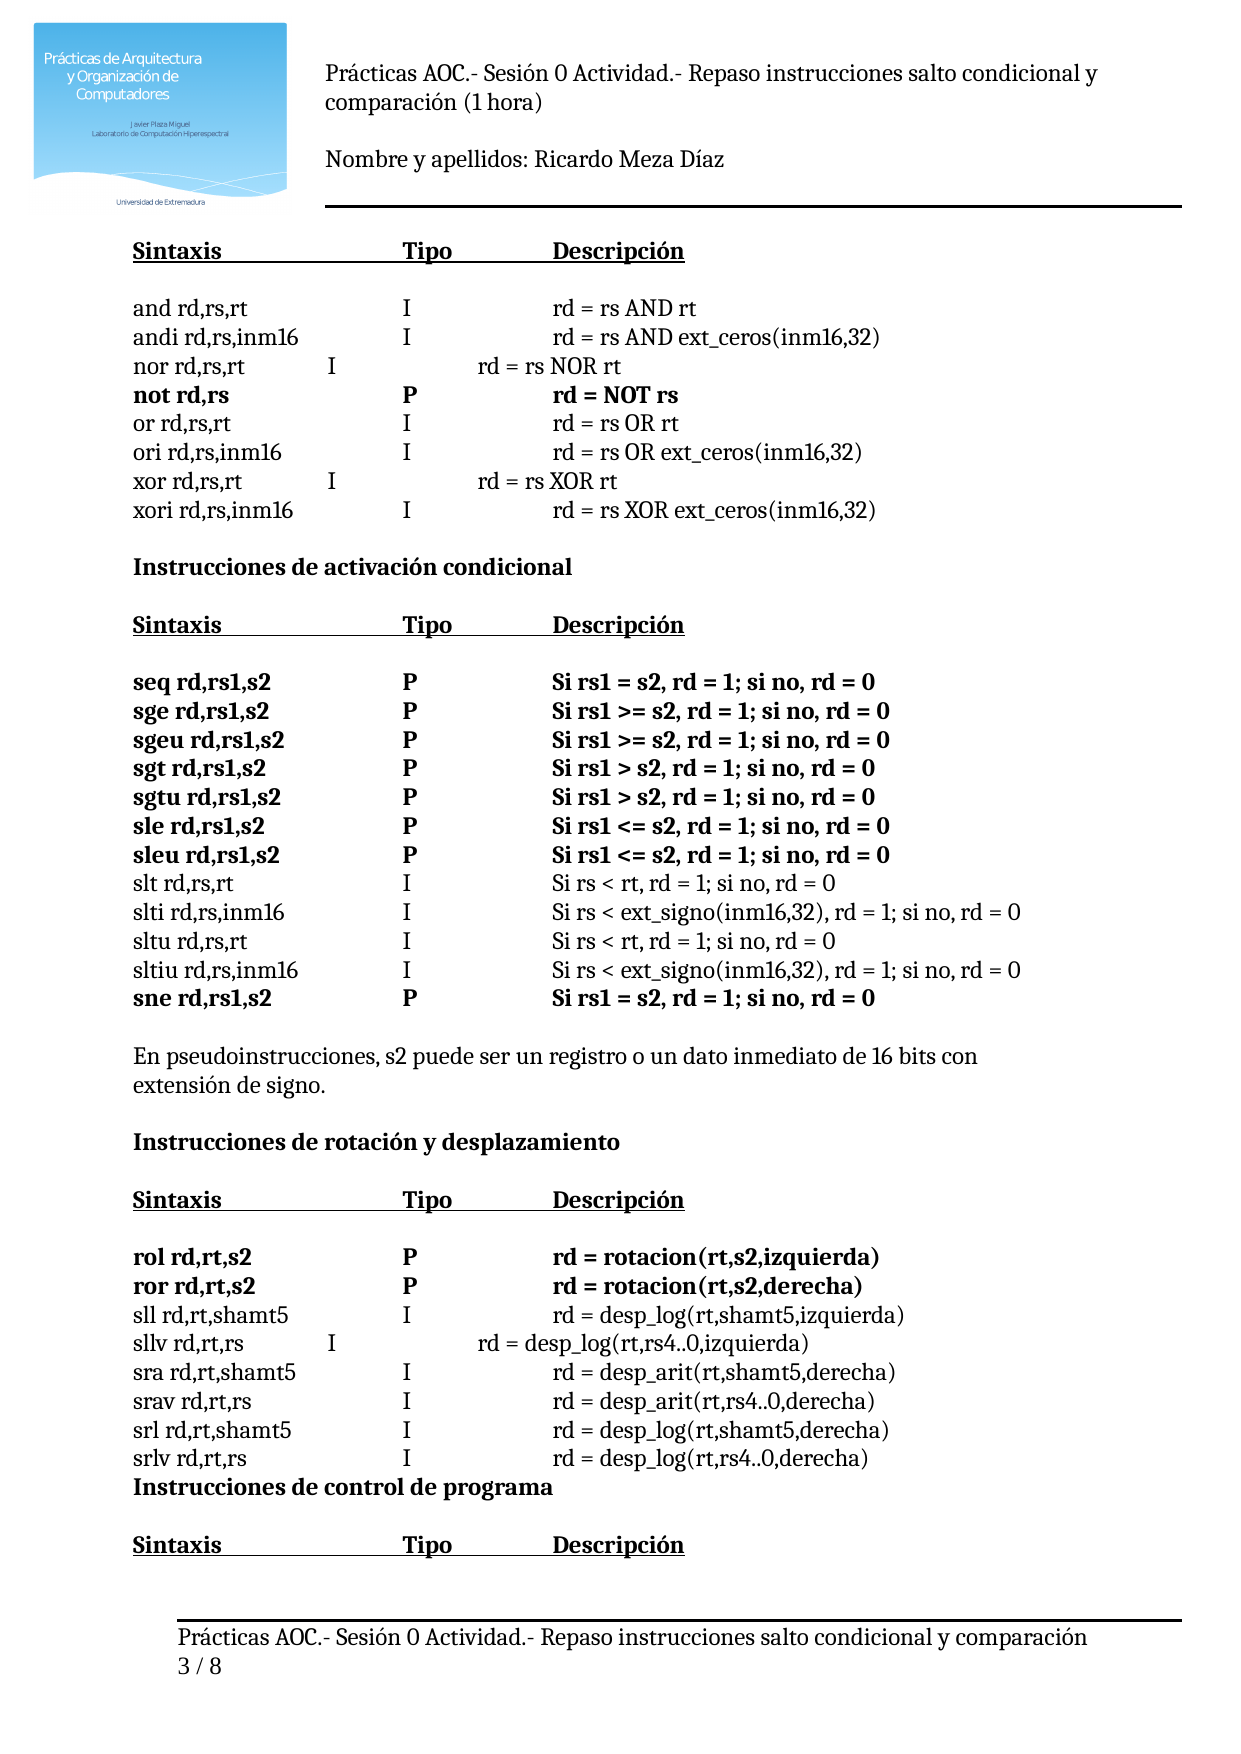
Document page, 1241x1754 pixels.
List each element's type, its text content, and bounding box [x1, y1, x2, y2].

text Instrucciones de rotación y desplazamiento [133, 1128, 1182, 1157]
text sgtu rd,rs1,s2 P Si rs1 > s2, rd = 1; si no, rd = 0 [133, 783, 1182, 812]
text Instrucciones de activación condicional [133, 553, 1182, 582]
text or rd,rs,rt I rd = rs OR rt [133, 409, 1182, 438]
text nor rd,rs,rt I rd = rs NOR rt [133, 352, 1182, 381]
picture [27, 16, 292, 215]
text Sintaxis Tipo Descripción [133, 237, 1182, 266]
text Instrucciones de control de programa [133, 1473, 1182, 1502]
text ror rd,rt,s2 P rd = rotacion(rt,s2,derecha) [133, 1272, 1182, 1301]
text not rd,rs P rd = NOT rs [133, 381, 1182, 409]
text sltu rd,rs,rt I Si rs < rt, rd = 1; si no, rd = 0 [133, 927, 1182, 956]
text Sintaxis Tipo Descripción [133, 611, 1182, 639]
text slti rd,rs,inm16 I Si rs < ext_signo(inm16,32), rd = 1; si no, rd = 0 [133, 898, 1182, 927]
text sra rd,rt,shamt5 I rd = desp_arit(rt,shamt5,derecha) [133, 1358, 1182, 1387]
text extensión de signo. [133, 1071, 1182, 1099]
text Sintaxis Tipo Descripción [133, 1531, 1182, 1559]
text sll rd,rt,shamt5 I rd = desp_log(rt,shamt5,izquierda) [133, 1301, 1182, 1329]
text sne rd,rs1,s2 P Si rs1 = s2, rd = 1; si no, rd = 0 [133, 984, 1182, 1013]
text xor rd,rs,rt I rd = rs XOR rt [133, 467, 1182, 496]
text xori rd,rs,inm16 I rd = rs XOR ext_ceros(inm16,32) [133, 496, 1182, 524]
text sltiu rd,rs,inm16 I Si rs < ext_signo(inm16,32), rd = 1; si no, rd = 0 [133, 956, 1182, 984]
text rol rd,rt,s2 P rd = rotacion(rt,s2,izquierda) [133, 1243, 1182, 1272]
text and rd,rs,rt I rd = rs AND rt [133, 294, 1182, 323]
text srl rd,rt,shamt5 I rd = desp_log(rt,shamt5,derecha) [133, 1416, 1182, 1444]
text sleu rd,rs1,s2 P Si rs1 <= s2, rd = 1; si no, rd = 0 [133, 841, 1182, 869]
text sllv rd,rt,rs I rd = desp_log(rt,rs4..0,izquierda) [133, 1329, 1182, 1358]
text En pseudoinstrucciones, s2 puede ser un registro o un dato inmediato de 16 bits con [133, 1042, 1182, 1071]
text srlv rd,rt,rs I rd = desp_log(rt,rs4..0,derecha) [133, 1444, 1182, 1473]
text sgeu rd,rs1,s2 P Si rs1 >= s2, rd = 1; si no, rd = 0 [133, 726, 1182, 754]
text slt rd,rs,rt I Si rs < rt, rd = 1; si no, rd = 0 [133, 869, 1182, 898]
text Sintaxis Tipo Descripción [133, 1186, 1182, 1214]
text ori rd,rs,inm16 I rd = rs OR ext_ceros(inm16,32) [133, 438, 1182, 467]
text sle rd,rs1,s2 P Si rs1 <= s2, rd = 1; si no, rd = 0 [133, 812, 1182, 841]
text sge rd,rs1,s2 P Si rs1 >= s2, rd = 1; si no, rd = 0 [133, 697, 1182, 726]
text srav rd,rt,rs I rd = desp_arit(rt,rs4..0,derecha) [133, 1387, 1182, 1416]
text seq rd,rs1,s2 P Si rs1 = s2, rd = 1; si no, rd = 0 [133, 668, 1182, 697]
text andi rd,rs,inm16 I rd = rs AND ext_ceros(inm16,32) [133, 323, 1182, 352]
text sgt rd,rs1,s2 P Si rs1 > s2, rd = 1; si no, rd = 0 [133, 754, 1182, 783]
